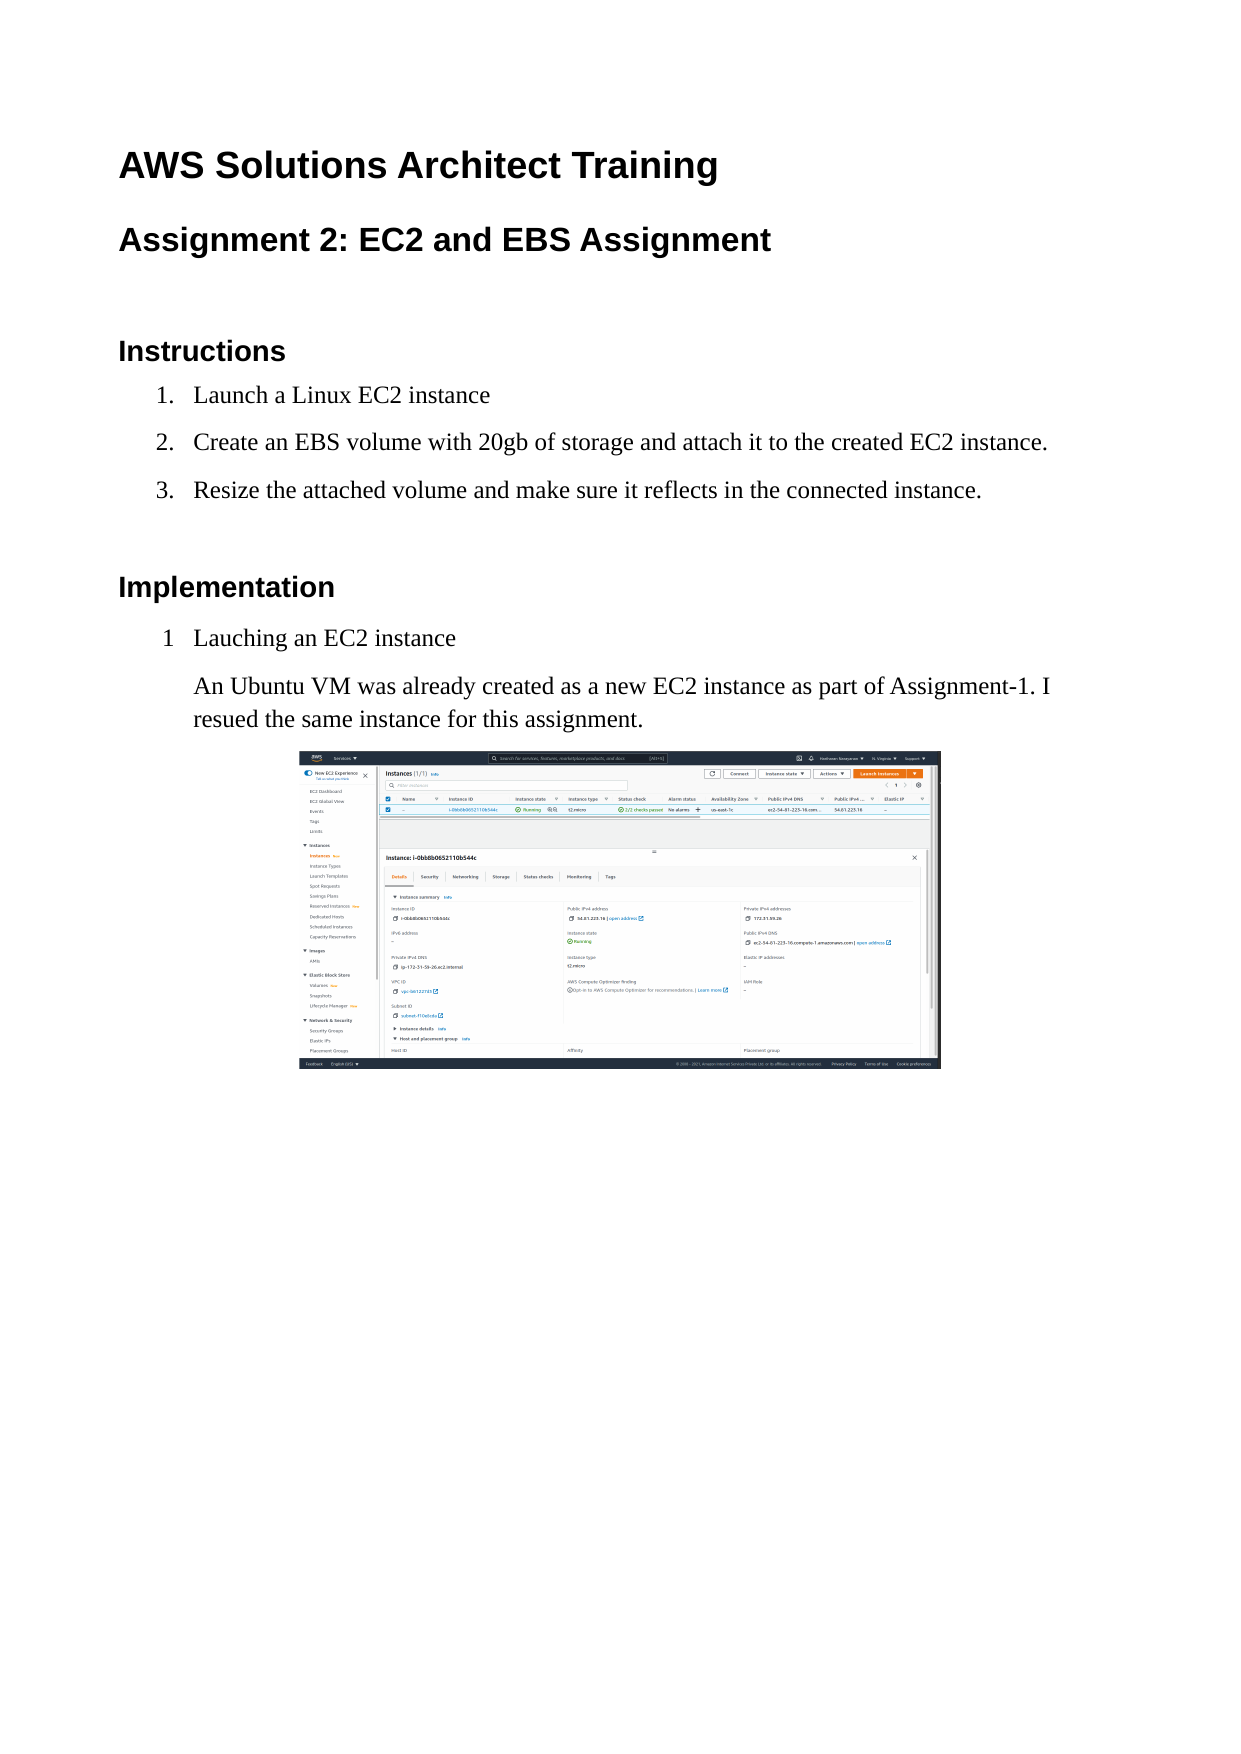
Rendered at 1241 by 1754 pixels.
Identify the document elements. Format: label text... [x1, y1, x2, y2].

list Launch a Linux EC2 instance [156, 380, 1122, 408]
subtitle Instructions [118, 333, 1122, 367]
text Implementation [118, 570, 1122, 604]
list Resize the attached volume and make sure it reflects in the connected instance. [156, 475, 1122, 504]
list Lauching an EC2 instance [156, 623, 1122, 652]
list An Ubuntu VM was already created as a new EC2 instance as part of Assignment-1. I resued the same instance for this assignment. [156, 671, 1122, 733]
picture [299, 751, 941, 1069]
subtitle Assignment 2: EC2 and EBS Assignment [118, 220, 1122, 259]
list Create an EBS volume with 20gb of storage and attach it to the created EC2 instance. [156, 427, 1122, 456]
subtitle AWS Solutions Architect Training [118, 143, 1122, 187]
